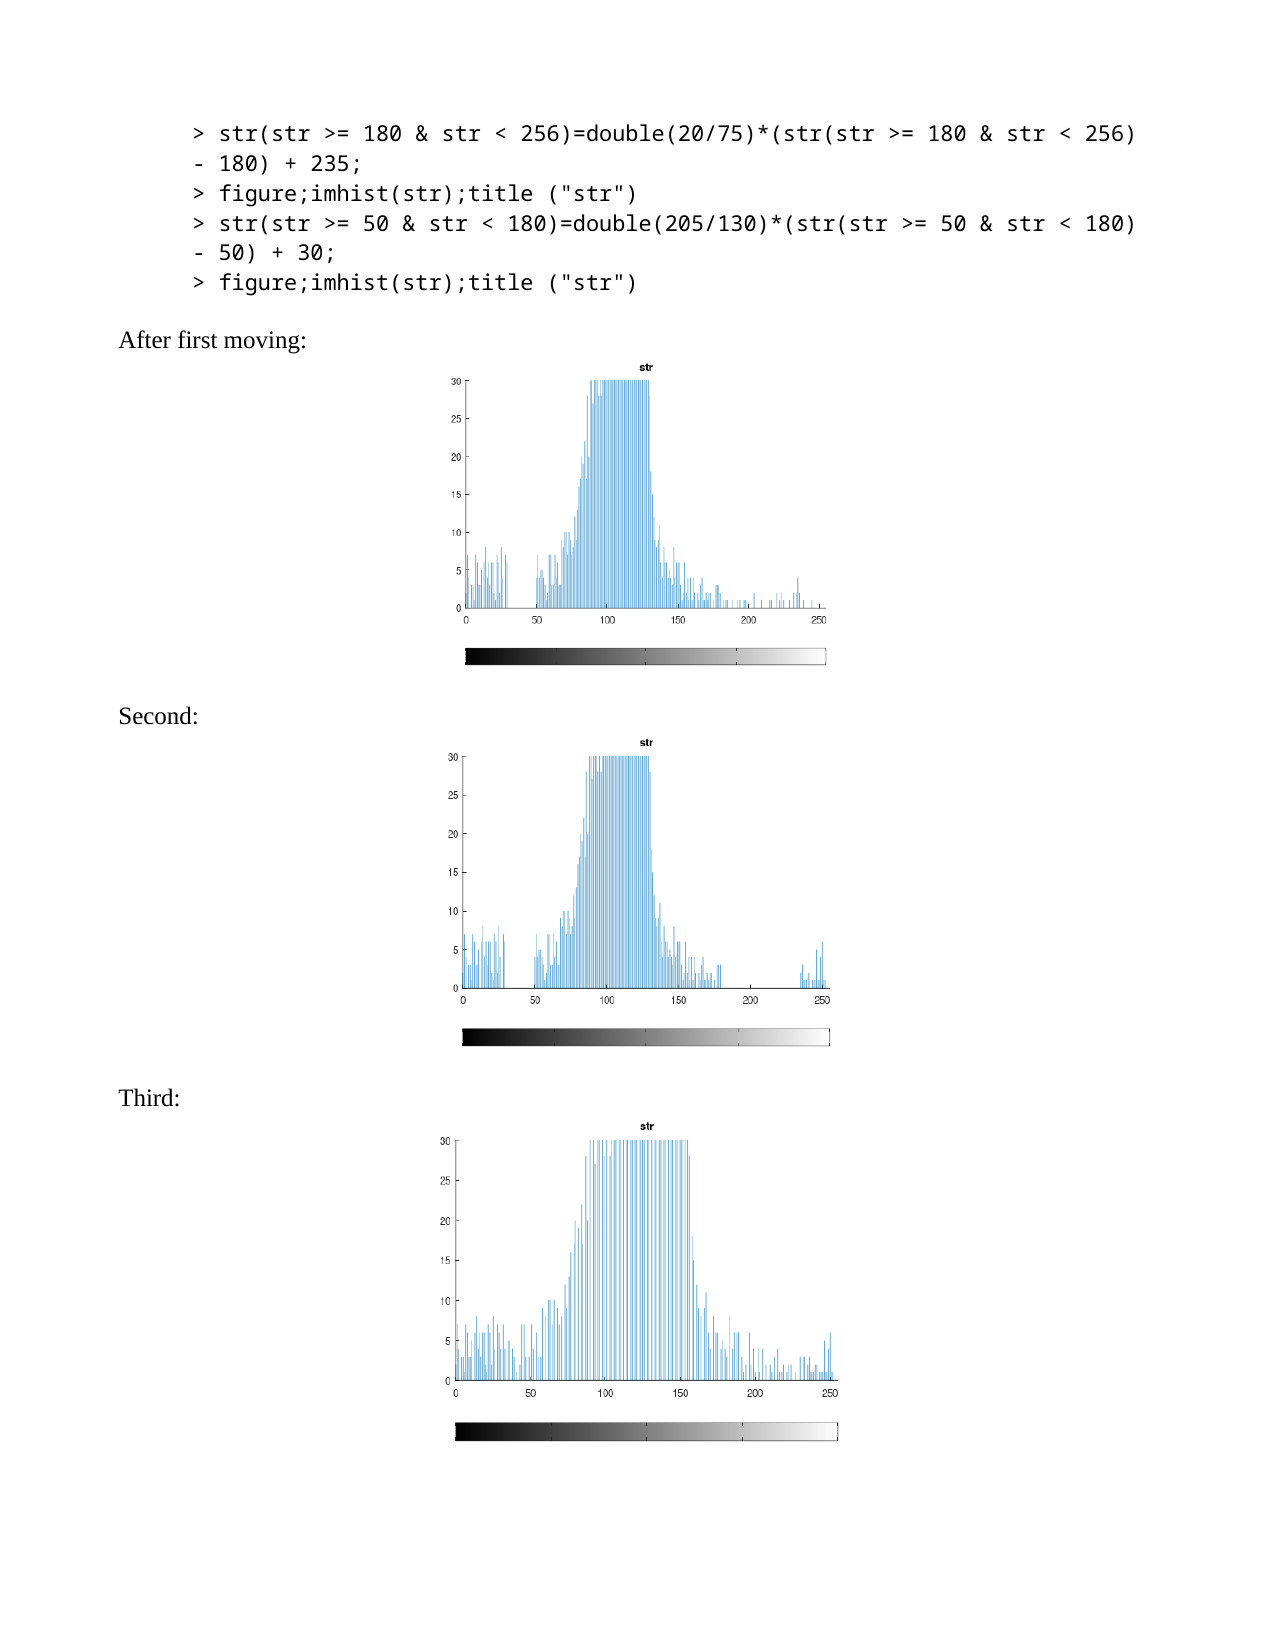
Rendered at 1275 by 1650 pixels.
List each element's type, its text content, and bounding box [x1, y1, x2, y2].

text After first moving: [118, 326, 1157, 354]
text > str(str >= 180 & str < 256)=double(20/75)*(str(str >= 180 & str < 256) - 180) + 235; [192, 118, 1157, 178]
picture [401, 730, 874, 1084]
picture [391, 1112, 884, 1480]
picture [405, 354, 870, 702]
text > str(str >= 50 & str < 180)=double(205/130)*(str(str >= 50 & str < 180) - 50) + 30; [192, 207, 1157, 267]
text Second: [118, 701, 1157, 730]
text > figure;imhist(str);title ("str") [192, 267, 1157, 297]
text Third: [118, 1083, 1157, 1112]
text > figure;imhist(str);title ("str") [192, 178, 1157, 207]
